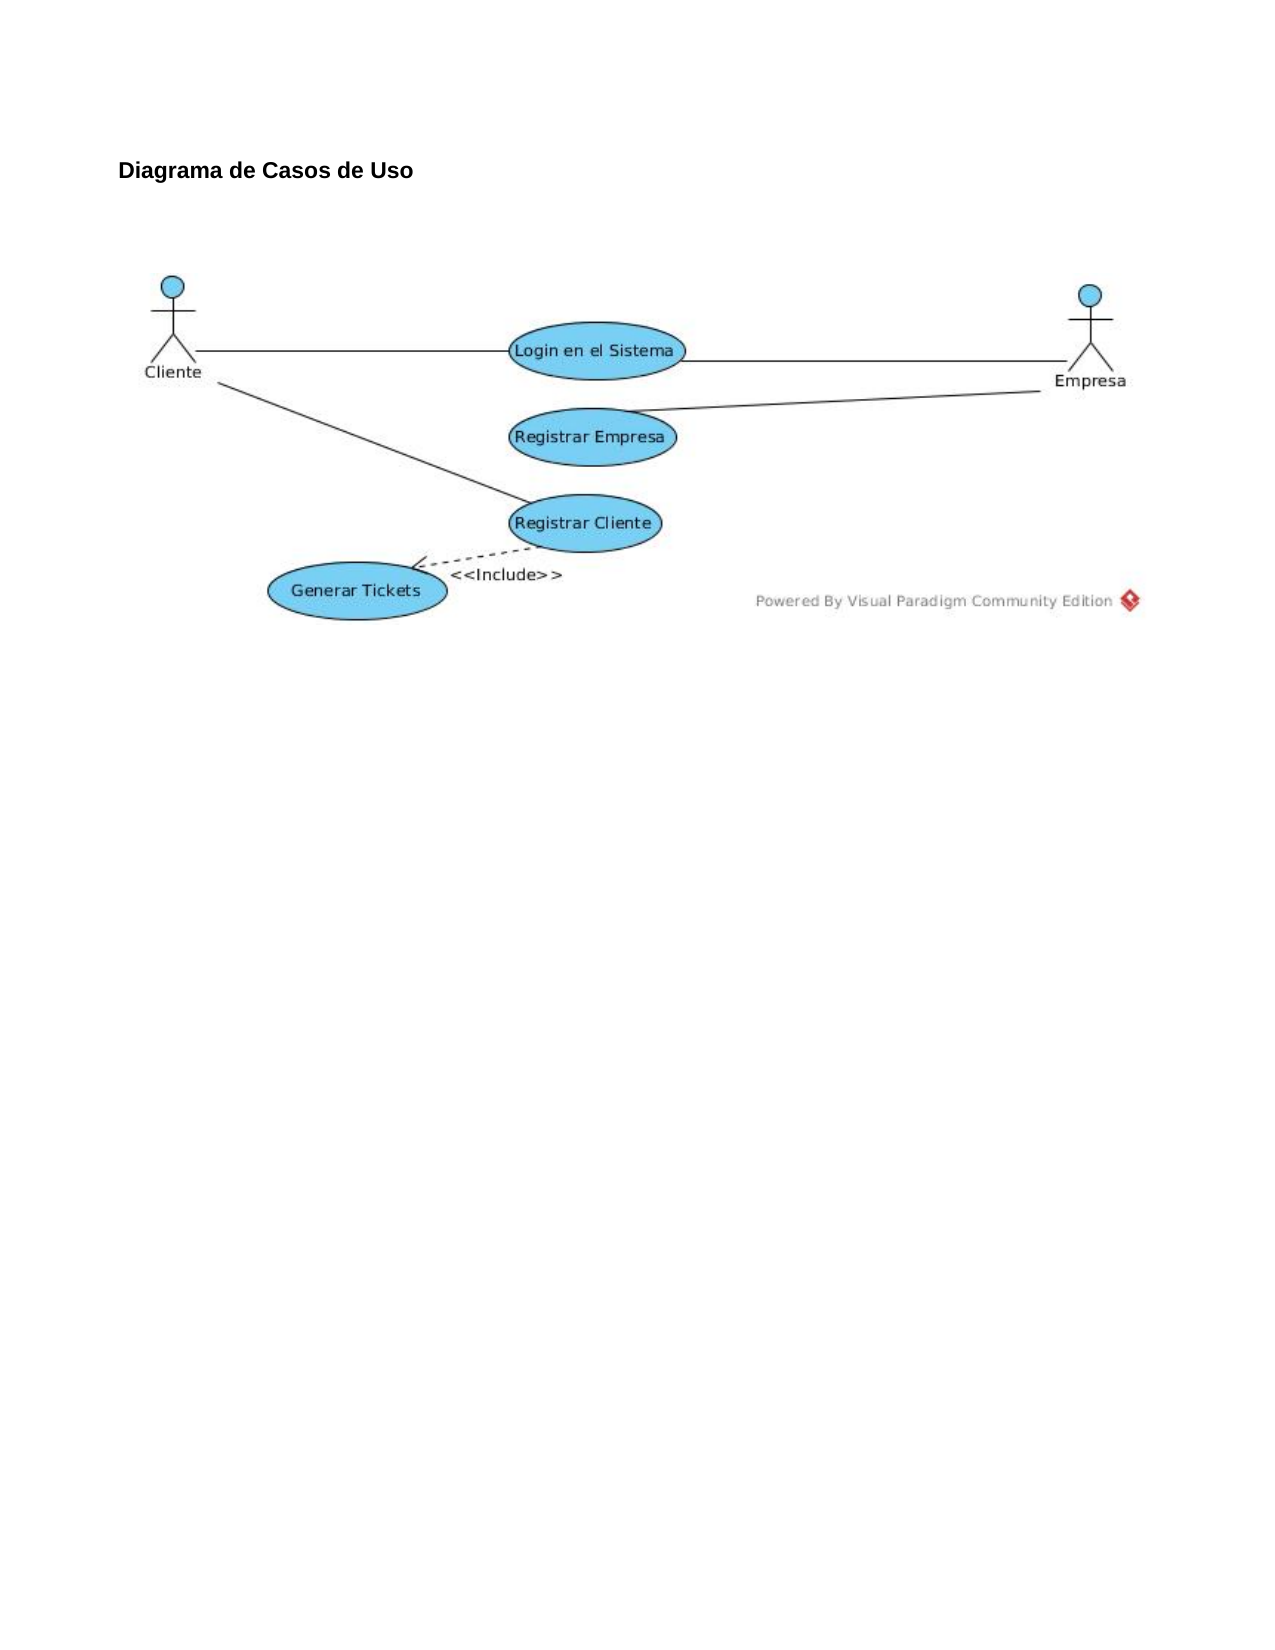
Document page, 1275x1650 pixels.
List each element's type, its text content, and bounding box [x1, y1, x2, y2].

picture [127, 273, 1148, 625]
text Diagrama de Casos de Uso [118, 157, 1157, 183]
